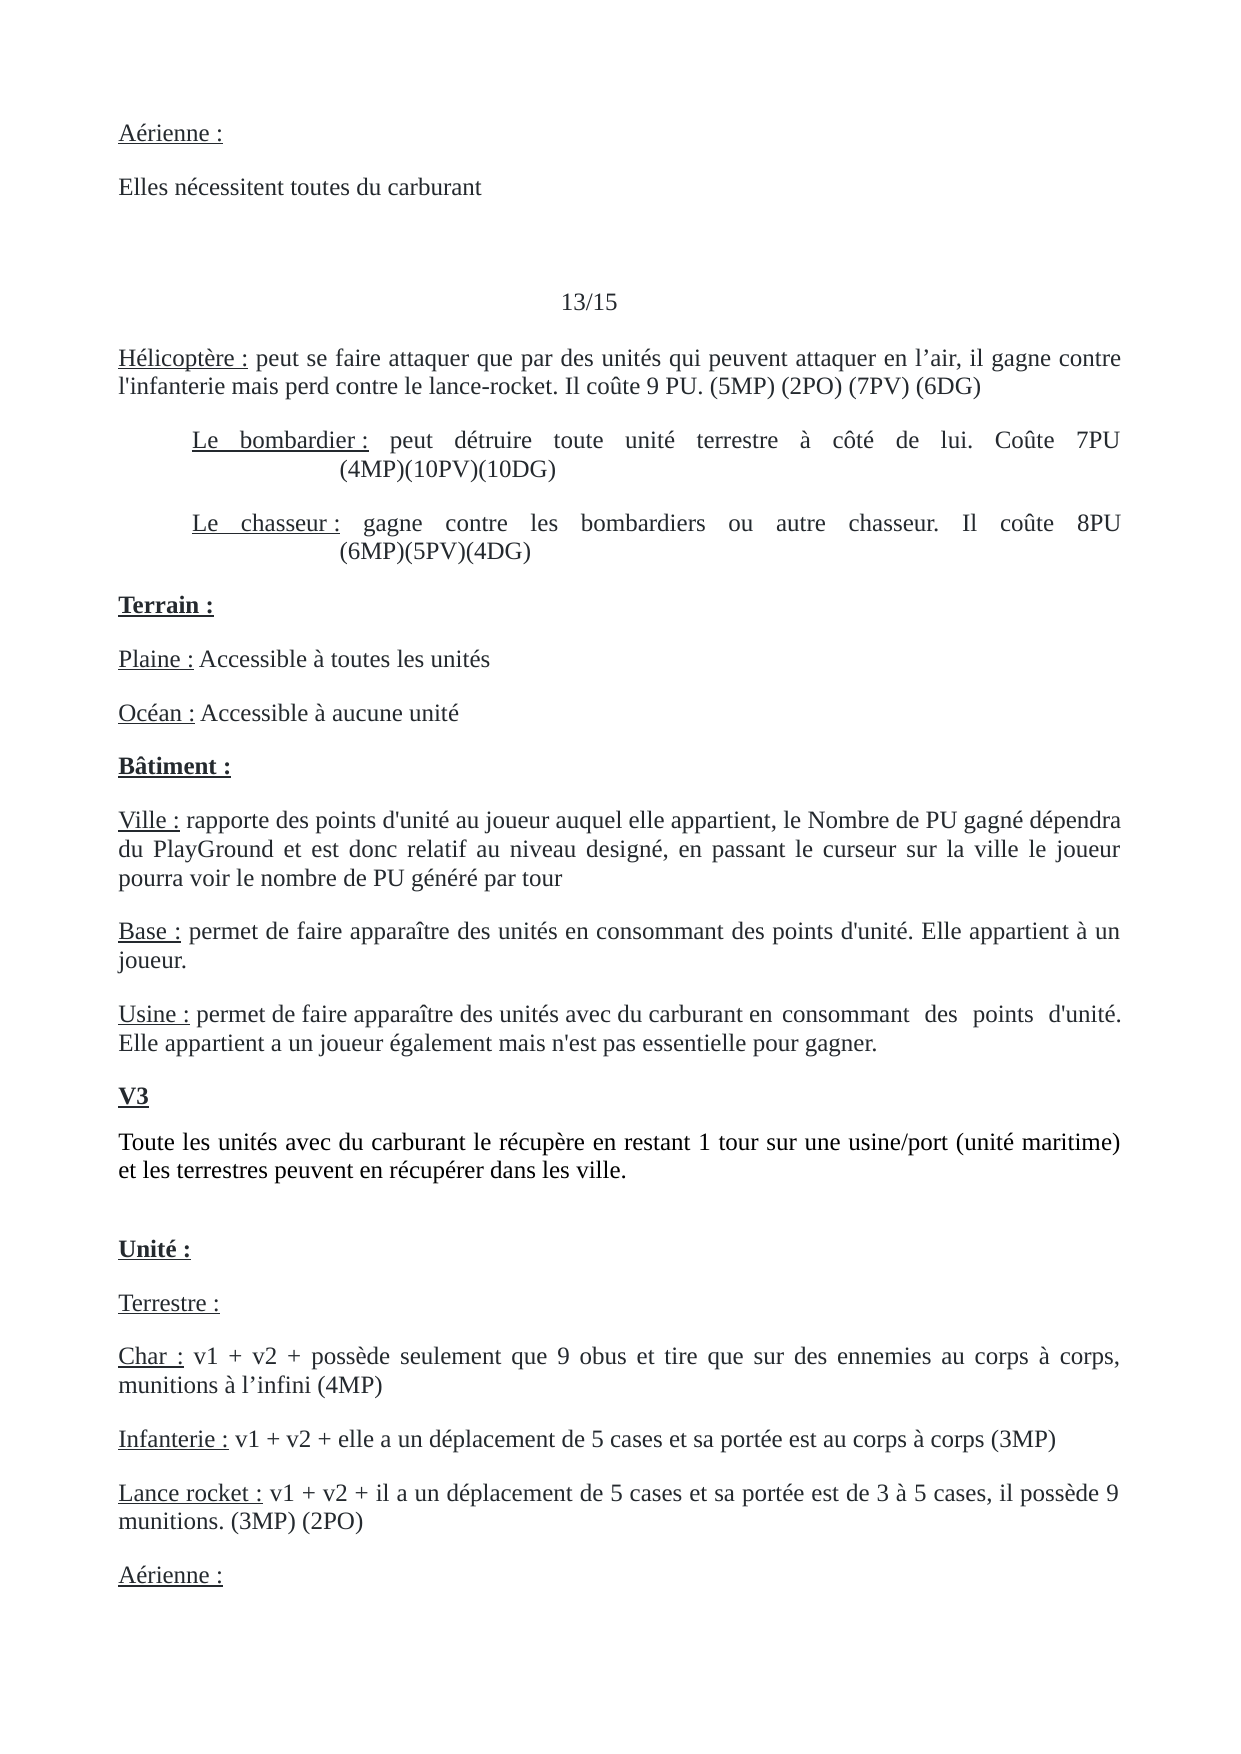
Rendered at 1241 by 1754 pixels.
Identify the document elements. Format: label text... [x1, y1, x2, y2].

text Plaine : Accessible à toutes les unités [118, 644, 1122, 673]
text Terrain : [118, 590, 1122, 619]
text Ville : rapporte des points d'unité au joueur auquel elle appartient, le Nombre de PU gagné dépendra du PlayGround et est donc relatif au niveau designé, en passant le curseur sur la ville le joueur pourra voir le nombre de PU généré par tour [118, 805, 1122, 891]
text Char : v1 + v2 + possède seulement que 9 obus et tire que sur des ennemies au corps à corps, munitions à l’infini (4MP) [118, 1341, 1122, 1399]
text Lance rocket : v1 + v2 + il a un déplacement de 5 cases et sa portée est de 3 à 5 cases, il possède 9 munitions. (3MP) (2PO) [118, 1478, 1122, 1535]
text Toute les unités avec du carburant le récupère en restant 1 tour sur une usine/port (unité maritime) et les terrestres peuvent en récupérer dans les ville. [118, 1127, 1122, 1184]
text Le chasseur : gagne contre les bombardiers ou autre chasseur. Il coûte 8PU (6MP)(5PV)(4DG) [118, 508, 1122, 565]
text V3 [118, 1081, 1122, 1110]
text Usine : permet de faire apparaître des unités avec du carburant en consommant des points d'unité. Elle appartient a un joueur également mais n'est pas essentielle pour gagner. [118, 999, 1122, 1056]
text Elles nécessitent toutes du carburant [118, 172, 1122, 201]
text Unité : [118, 1234, 1122, 1263]
text Le bombardier : peut détruire toute unité terrestre à côté de lui. Coûte 7PU (4MP)(10PV)(10DG) [118, 425, 1122, 483]
text Base : permet de faire apparaître des unités en consommant des points d'unité. Elle appartient à un joueur. [118, 916, 1122, 974]
text Aérienne : [118, 1560, 1122, 1589]
text Océan : Accessible à aucune unité [118, 698, 1122, 726]
text Infanterie : v1 + v2 + elle a un déplacement de 5 cases et sa portée est au corps à corps (3MP) [118, 1424, 1122, 1453]
text Bâtiment : [118, 751, 1122, 780]
text 13/15 [118, 279, 1122, 318]
text Terrestre : [118, 1288, 1122, 1316]
text Aérienne : [118, 118, 1122, 147]
text Hélicoptère : peut se faire attaquer que par des unités qui peuvent attaquer en l’air, il gagne contre l'infanterie mais perd contre le lance-rocket. Il coûte 9 PU. (5MP) (2PO) (7PV) (6DG) [118, 343, 1122, 400]
